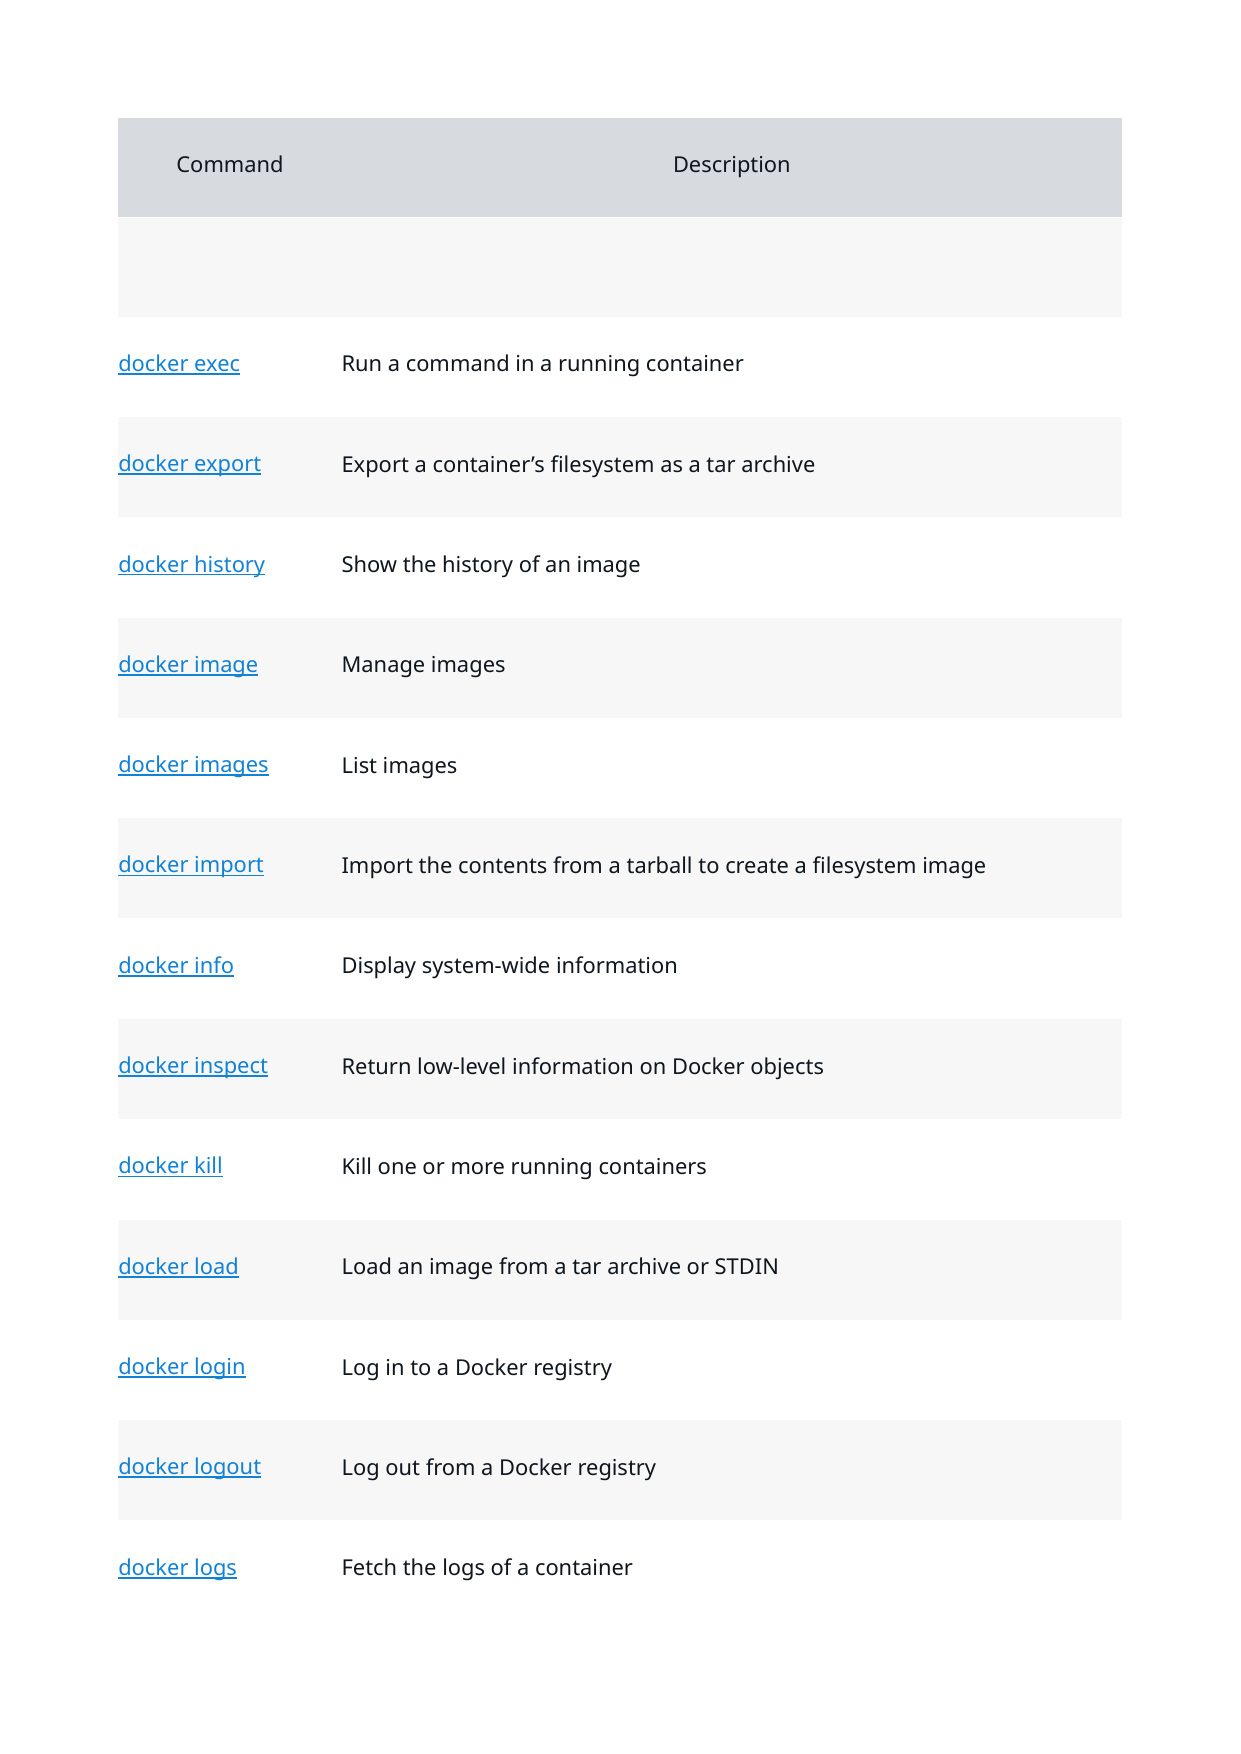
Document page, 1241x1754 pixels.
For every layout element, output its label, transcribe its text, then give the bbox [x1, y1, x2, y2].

table_cell Display system-wide information [341, 919, 1122, 1019]
table_cell [341, 218, 1122, 317]
table_cell Import the contents from a tarball to create a filesystem image [341, 818, 1122, 918]
table_cell Log in to a Docker registry [341, 1320, 1122, 1420]
table_cell docker kill [118, 1119, 341, 1219]
table_cell docker inspect [118, 1019, 341, 1119]
table_cell Export a container’s filesystem as a tar archive [341, 417, 1122, 517]
table_cell docker logs [118, 1520, 341, 1621]
table_cell List images [341, 718, 1122, 818]
table_cell docker history [118, 517, 341, 618]
table_cell docker images [118, 718, 341, 818]
table_cell docker login [118, 1320, 341, 1420]
table_cell docker info [118, 919, 341, 1019]
table_cell Load an image from a tar archive or STDIN [341, 1220, 1122, 1320]
table_cell [118, 218, 341, 317]
table_cell docker image [118, 618, 341, 718]
table_header Description [341, 118, 1122, 217]
table_cell Manage images [341, 618, 1122, 718]
table_cell docker exec [118, 317, 341, 417]
table_cell docker logout [118, 1420, 341, 1520]
table_header Command [118, 118, 341, 217]
table_cell Return low-level information on Docker objects [341, 1019, 1122, 1119]
table_cell Run a command in a running container [341, 317, 1122, 417]
table_cell docker export [118, 417, 341, 517]
table_cell docker load [118, 1220, 341, 1320]
table_cell Show the history of an image [341, 517, 1122, 618]
table_cell docker import [118, 818, 341, 918]
table_cell Fetch the logs of a container [341, 1520, 1122, 1621]
table_cell Kill one or more running containers [341, 1119, 1122, 1219]
table_cell Log out from a Docker registry [341, 1420, 1122, 1520]
